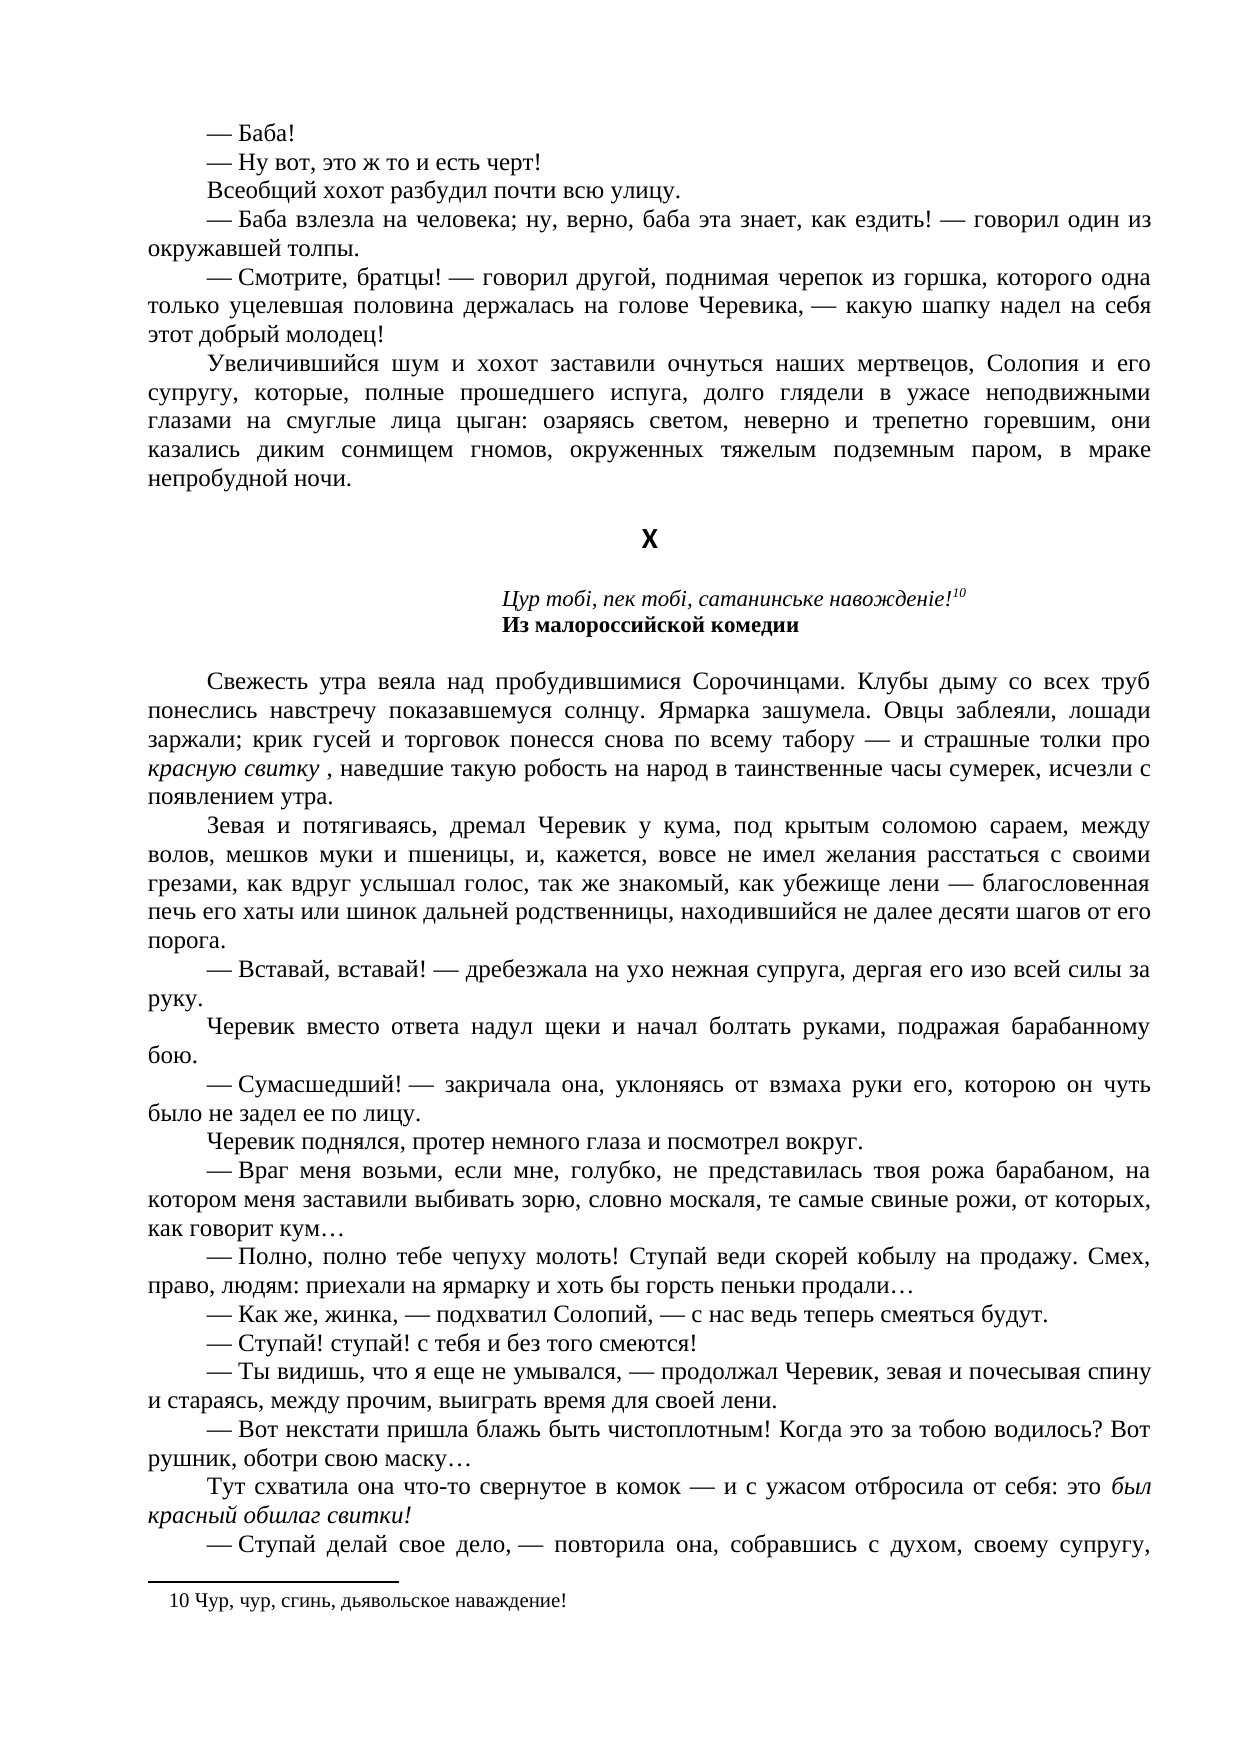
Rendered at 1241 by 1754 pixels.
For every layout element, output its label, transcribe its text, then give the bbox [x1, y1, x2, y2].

text Увеличившийся шум и хохот заставили очнуться наших мертвецов, Солопия и его супругу, которые, полные прошедшего испуга, долго глядели в ужасе неподвижными глазами на смуглые лица цыган: озаряясь светом, неверно и трепетно горевшим, они казались диким сонмищем гномов, окруженных тяжелым подземным паром, в мраке непробудной ночи. [148, 348, 1152, 492]
text Из малороссийской комедии [460, 611, 1152, 638]
text Тут схватила она что-то свернутое в комок — и с ужасом отбросила от себя: это был красный обшлаг свитки! [148, 1471, 1152, 1529]
text Черевик поднялся, протер немного глаза и посмотрел вокруг. [148, 1126, 1152, 1155]
text — Враг меня возьми, если мне, голубко, не представилась твоя рожа барабаном, на котором меня заставили выбивать зорю, словно москаля, те самые свиные рожи, от которых, как говорит кум… [148, 1155, 1152, 1241]
text — Ступай делай свое дело, — повторила она, собравшись с духом, своему супругу, [148, 1529, 1152, 1558]
text Всеобщий хохот разбудил почти всю улицу. [148, 176, 1152, 204]
text — Баба взлезла на человека; ну, верно, баба эта знает, как ездить! — говорил один из окружавшей толпы. [148, 204, 1152, 262]
text — Ты видишь, что я еще не умывался, — продолжал Черевик, зевая и почесывая спину и стараясь, между прочим, выиграть время для своей лени. [148, 1356, 1152, 1414]
text — Ну вот, это ж то и есть черт! [148, 147, 1152, 176]
text Зевая и потягиваясь, дремал Черевик у кума, под крытым соломою сараем, между волов, мешков муки и пшеницы, и, кажется, вовсе не имел желания расстаться с своими грезами, как вдруг услышал голос, так же знакомый, как убежище лени — благословенная печь его хаты или шинок дальней родственницы, находившийся не далее десяти шагов от его порога. [148, 810, 1152, 954]
text Цур тобi, пек тобi, сатанинське навожденiе! [460, 585, 1152, 611]
text — Вставай, вставай! — дребезжала на ухо нежная супруга, дергая его изо всей силы за руку. [148, 954, 1152, 1011]
text — Вот некстати пришла блажь быть чистоплотным! Когда это за тобою водилось? Вот рушник, оботри свою маску… [148, 1414, 1152, 1471]
text Свежесть утра веяла над пробудившимися Сорочинцами. Клубы дыму со всех труб понеслись навстречу показавшемуся солнцу. Ярмарка зашумела. Овцы заблеяли, лошади заржали; крик гусей и торговок понесся снова по всему табору — и страшные толки про красную свитку , наведшие такую робость на народ в таинственные часы сумерек, исчезли с появлением утра. [148, 666, 1152, 810]
text — Полно, полно тебе чепуху молоть! Ступай веди скорей кобылу на продажу. Смех, право, людям: приехали на ярмарку и хоть бы горсть пеньки продали… [148, 1241, 1152, 1299]
subtitle X [148, 521, 1152, 556]
text — Как же, жинка, — подхватил Солопий, — с нас ведь теперь смеяться будут. [148, 1299, 1152, 1328]
text — Сумасшедший! — закричала она, уклоняясь от взмаха руки его, которою он чуть было не задел ее по лицу. [148, 1069, 1152, 1126]
text — Смотрите, братцы! — говорил другой, поднимая черепок из горшка, которого одна только уцелевшая половина держалась на голове Черевика, — какую шапку надел на себя этот добрый молодец! [148, 262, 1152, 348]
text — Баба! [148, 118, 1152, 147]
text Чур, чур, сгинь, дьявольское наваждение! [148, 1588, 1152, 1612]
text Черевик вместо ответа надул щеки и начал болтать руками, подражая барабанному бою. [148, 1011, 1152, 1069]
text — Ступай! ступай! с тебя и без того смеются! [148, 1328, 1152, 1356]
